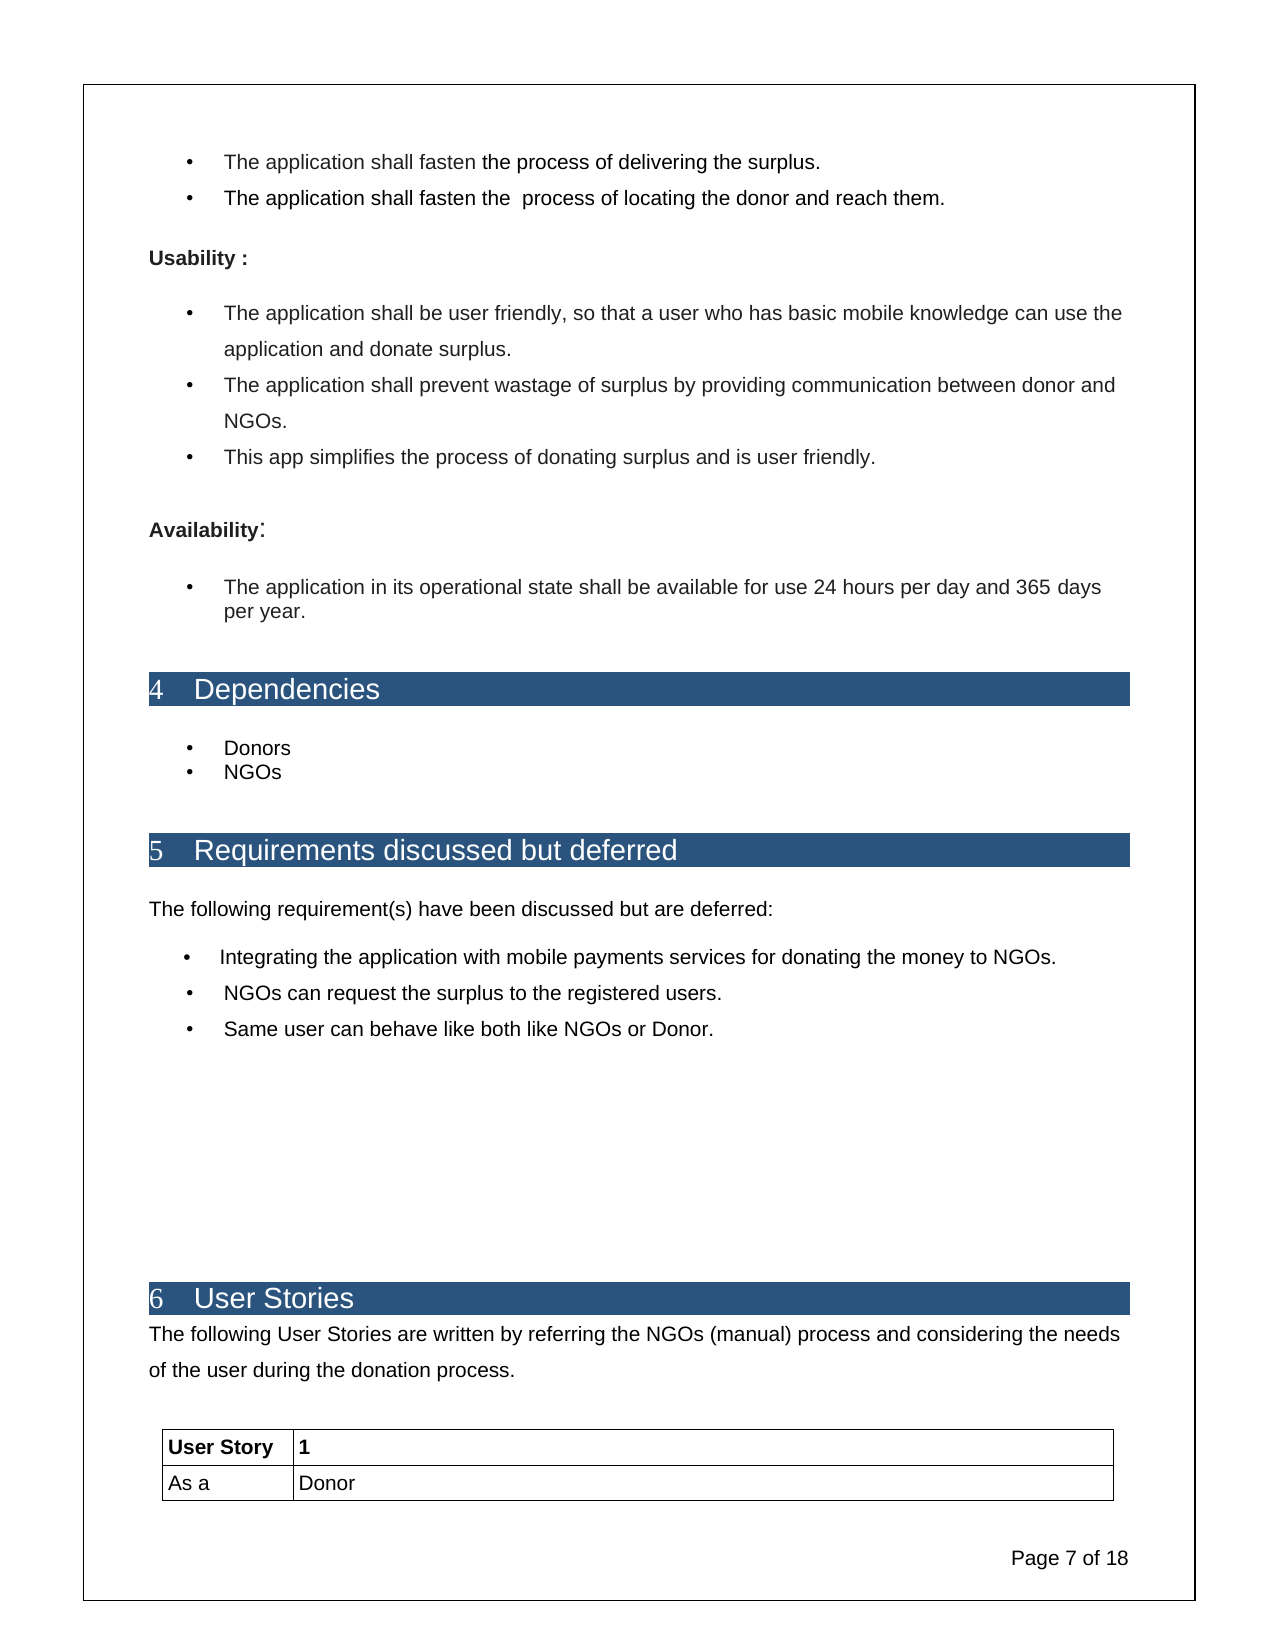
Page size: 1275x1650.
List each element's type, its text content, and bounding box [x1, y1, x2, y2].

list Donors [186, 736, 1130, 760]
list The application shall fasten the process of delivering the surplus. [186, 150, 1130, 174]
list The application shall fasten the process of locating the donor and reach them. [186, 186, 1130, 210]
list NGOs [186, 760, 1130, 784]
table_cell As a [163, 1466, 293, 1500]
table_header 1 [294, 1430, 1113, 1465]
table_cell Donor [294, 1466, 1113, 1500]
text Usability : [149, 246, 1130, 270]
list NGOs can request the surplus to the registered users. [186, 981, 1130, 1005]
subtitle Dependencies [149, 672, 1130, 706]
list The application in its operational state shall be available for use 24 hours per day and 365 days per year. [186, 575, 1130, 623]
list This app simplifies the process of donating surplus and is user friendly. [186, 445, 1130, 469]
text • Integrating the application with mobile payments services for donating the money to NGOs. [149, 945, 1130, 969]
text Availability: [149, 512, 1130, 544]
list The application shall be user friendly, so that a user who has basic mobile knowledge can use the application and donate surplus. [186, 301, 1130, 361]
subtitle User Stories [149, 1282, 1130, 1315]
text The following User Stories are written by referring the NGOs (manual) process and considering the needs of the user during the donation process. [149, 1322, 1130, 1381]
subtitle Requirements discussed but deferred [149, 833, 1130, 867]
table_header User Story [163, 1430, 293, 1465]
list The application shall prevent wastage of surplus by providing communication between donor and NGOs. [186, 373, 1130, 433]
list Same user can behave like both like NGOs or Donor. [186, 1017, 1130, 1041]
text The following requirement(s) have been discussed but are deferred: [149, 897, 1130, 921]
